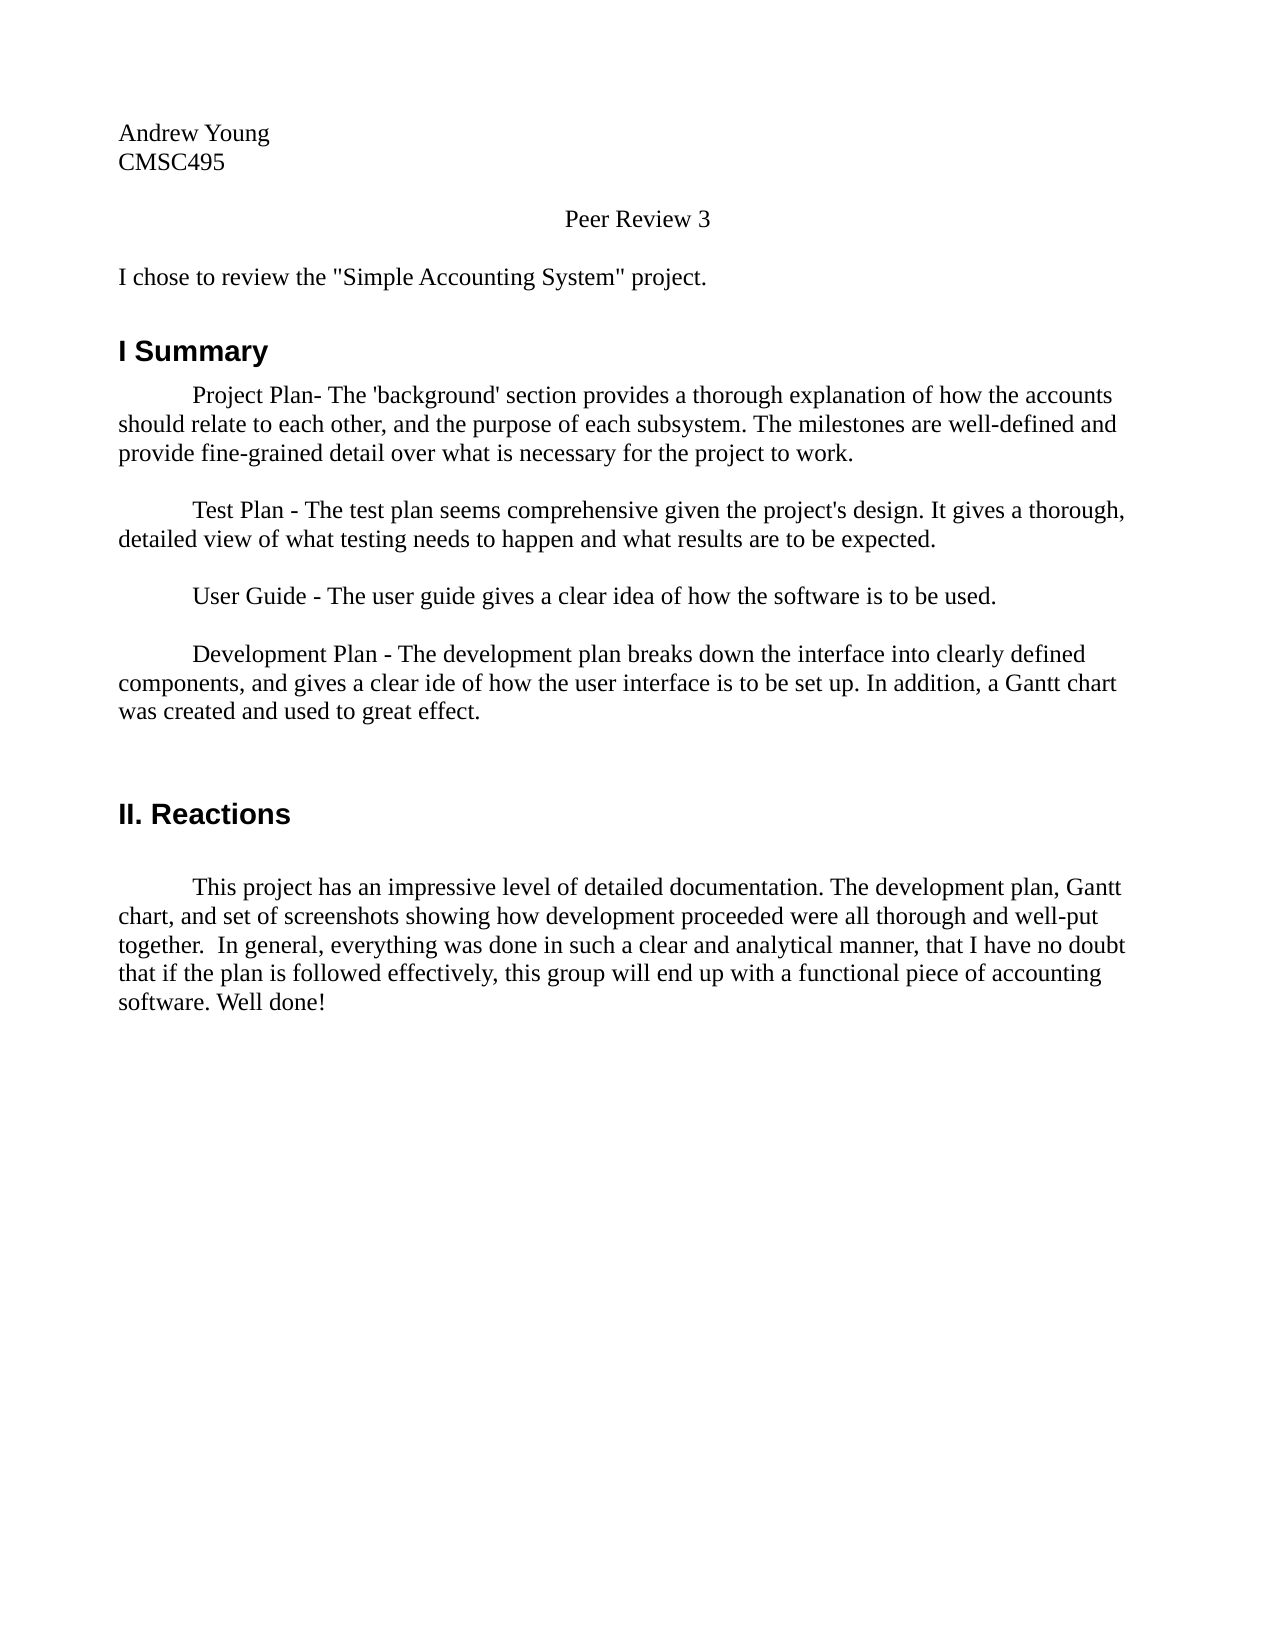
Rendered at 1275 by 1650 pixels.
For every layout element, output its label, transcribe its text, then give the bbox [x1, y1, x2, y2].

text Test Plan - The test plan seems comprehensive given the project's design. It gives a thorough, detailed view of what testing needs to happen and what results are to be expected. [118, 495, 1157, 553]
subtitle I Summary [118, 334, 1157, 368]
text I chose to review the "Simple Accounting System" project. [118, 262, 1157, 291]
text CMSC495 [118, 147, 1157, 176]
text User Guide - The user guide gives a clear idea of how the software is to be used. [118, 581, 1157, 610]
subtitle II. Reactions [118, 797, 1157, 831]
text This project has an impressive level of detailed documentation. The development plan, Gantt chart, and set of screenshots showing how development proceeded were all thorough and well-put together. In general, everything was done in such a clear and analytical manner, that I have no doubt that if the plan is followed effectively, this group will end up with a functional piece of accounting software. Well done! [118, 872, 1157, 1016]
text Project Plan- The 'background' section provides a thorough explanation of how the accounts should relate to each other, and the purpose of each subsystem. The milestones are well-defined and provide fine-grained detail over what is necessary for the project to work. [118, 380, 1157, 466]
text Development Plan - The development plan breaks down the interface into clearly defined components, and gives a clear ide of how the user interface is to be set up. In addition, a Gantt chart was created and used to great effect. [118, 639, 1157, 725]
text Andrew Young [118, 118, 1157, 147]
text Peer Review 3 [118, 204, 1157, 233]
